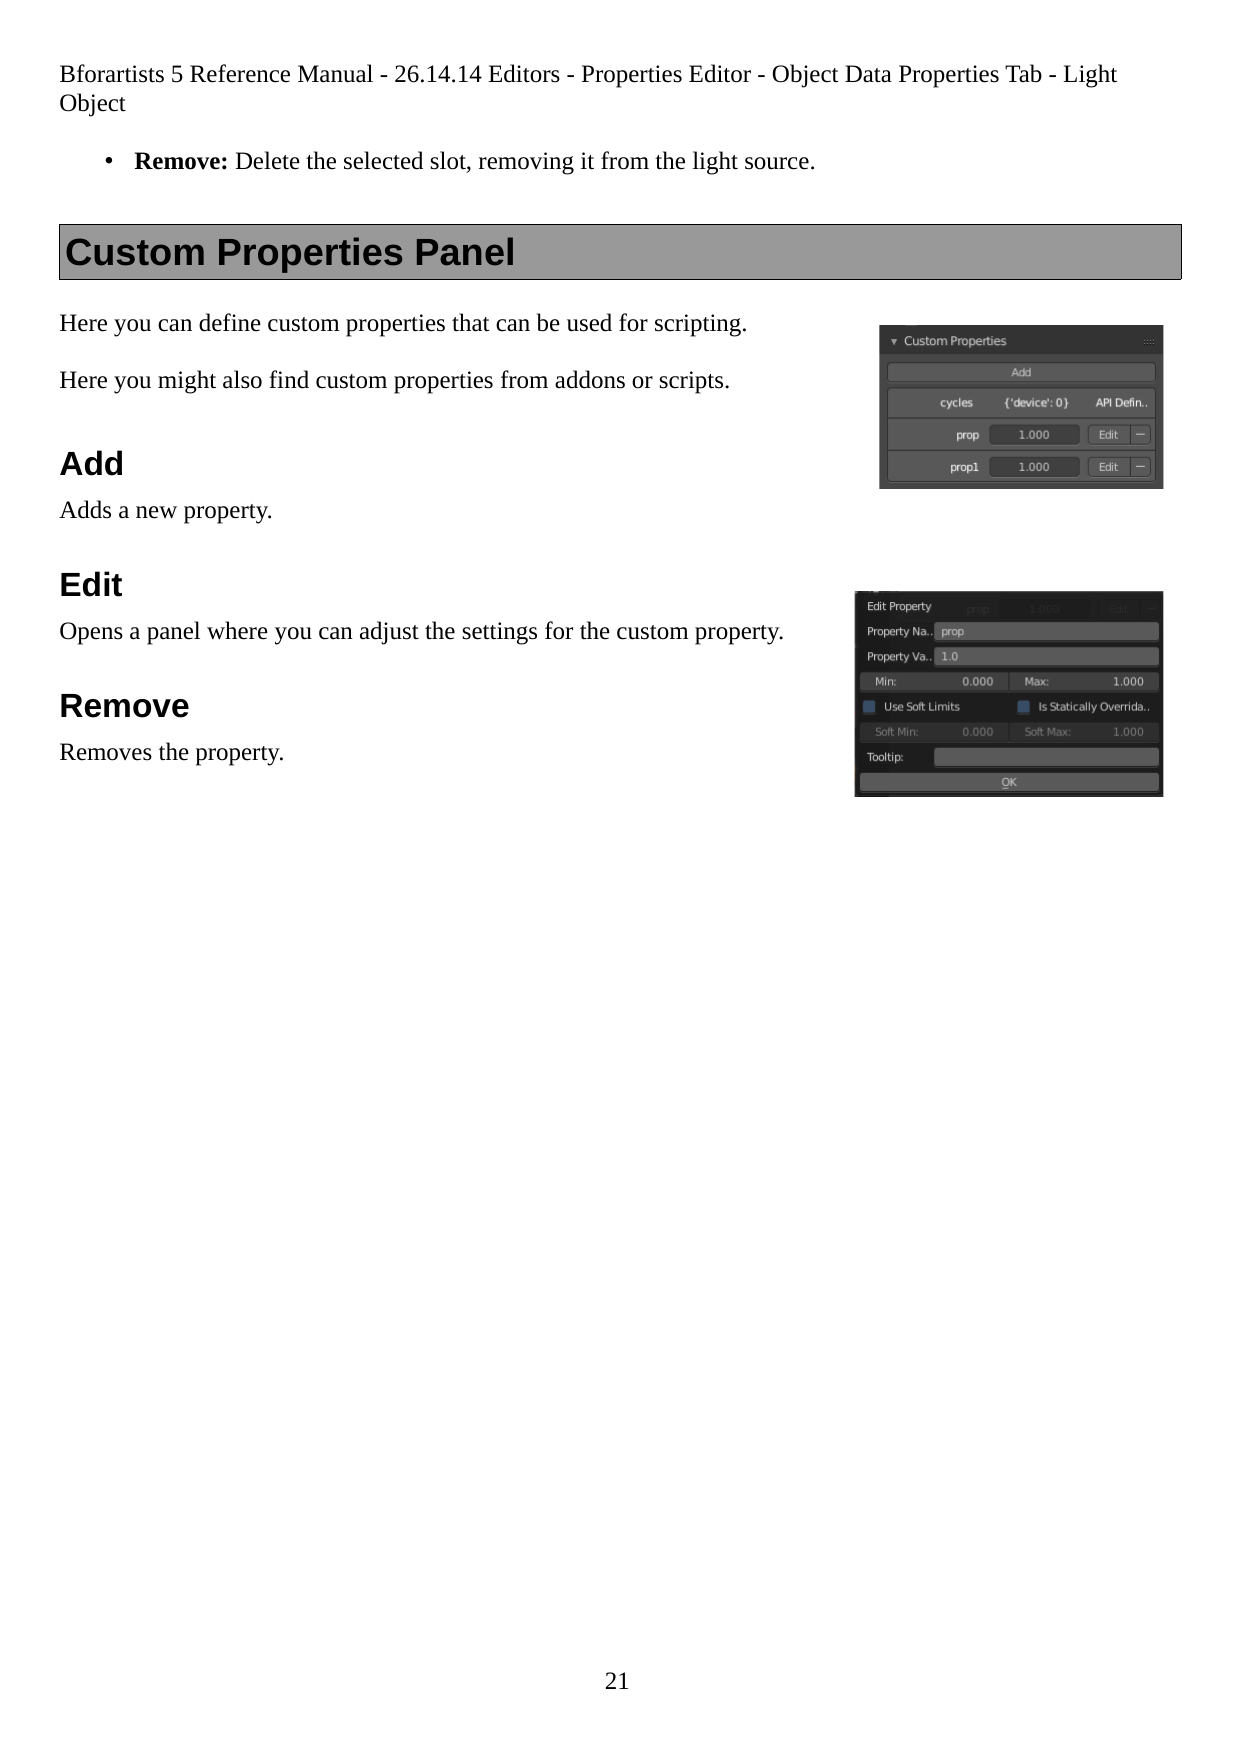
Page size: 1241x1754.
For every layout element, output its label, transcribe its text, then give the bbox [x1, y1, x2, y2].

subtitle Edit [59, 565, 1181, 603]
text Removes the property. [59, 737, 854, 766]
text Opens a panel where you can adjust the settings for the custom property. [59, 616, 854, 645]
subtitle Remove [59, 686, 854, 724]
text Here you might also find custom properties from addons or scripts. [59, 365, 879, 394]
text [1164, 737, 1181, 766]
picture [854, 591, 1164, 797]
text Adds a new property. [59, 495, 1181, 524]
subtitle Add [59, 444, 879, 482]
text Here you can define custom properties that can be used for scripting. [59, 308, 1181, 337]
subtitle [1164, 686, 1181, 724]
list Remove: Delete the selected slot, removing it from the light source. [104, 146, 1181, 175]
picture [879, 325, 1164, 489]
table_header Custom Properties Panel [60, 225, 1181, 279]
subtitle [1164, 444, 1181, 482]
